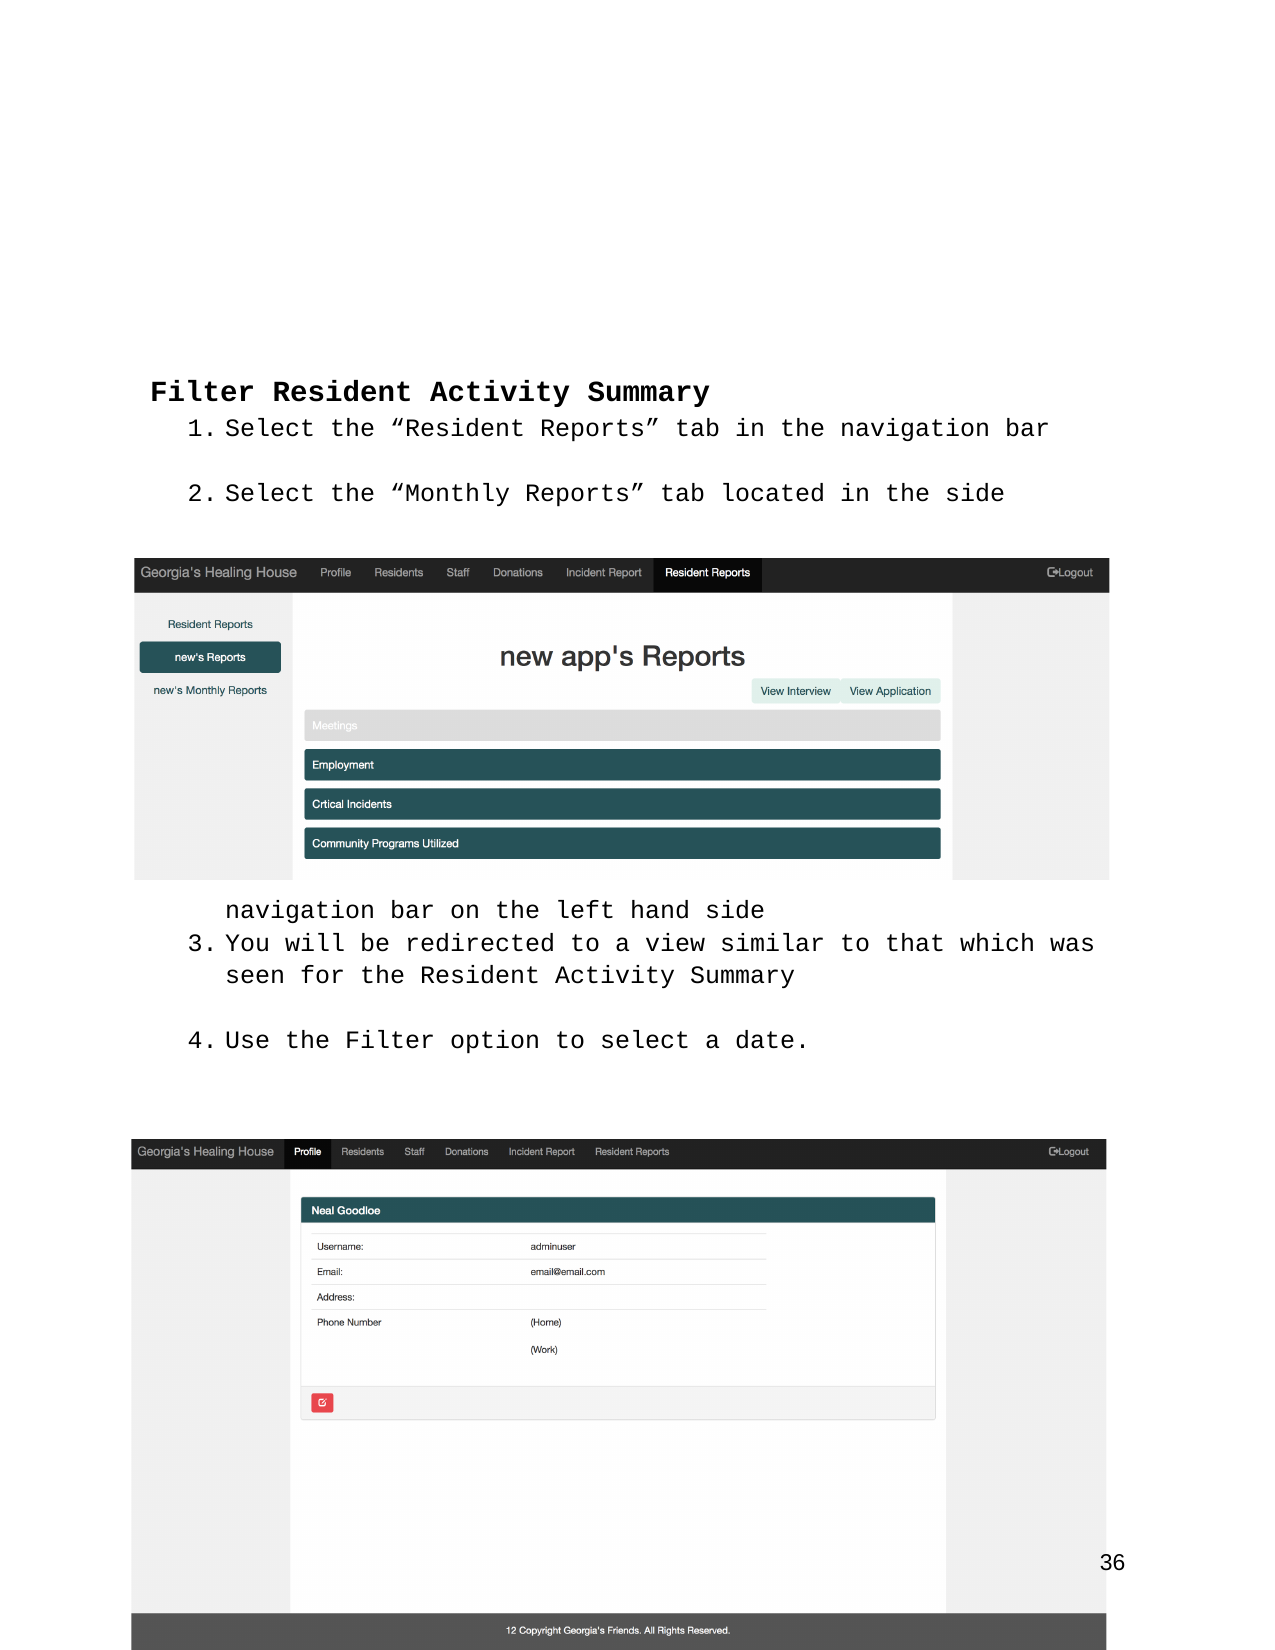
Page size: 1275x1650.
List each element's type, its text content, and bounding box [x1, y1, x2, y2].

text Filter Resident Activity Summary [150, 377, 1125, 411]
picture [131, 1139, 1107, 1650]
picture [134, 558, 1110, 880]
list You will be redirected to a view similar to that which was seen for the Resident Activity Summary [187, 931, 1125, 991]
list Select the “Resident Reports” tab in the navigation bar [187, 415, 1125, 444]
list Use the Filter option to select a date. [187, 1028, 1125, 1056]
list Select the “Monthly Reports” tab located in the side navigation bar on the left hand side [187, 480, 1125, 926]
